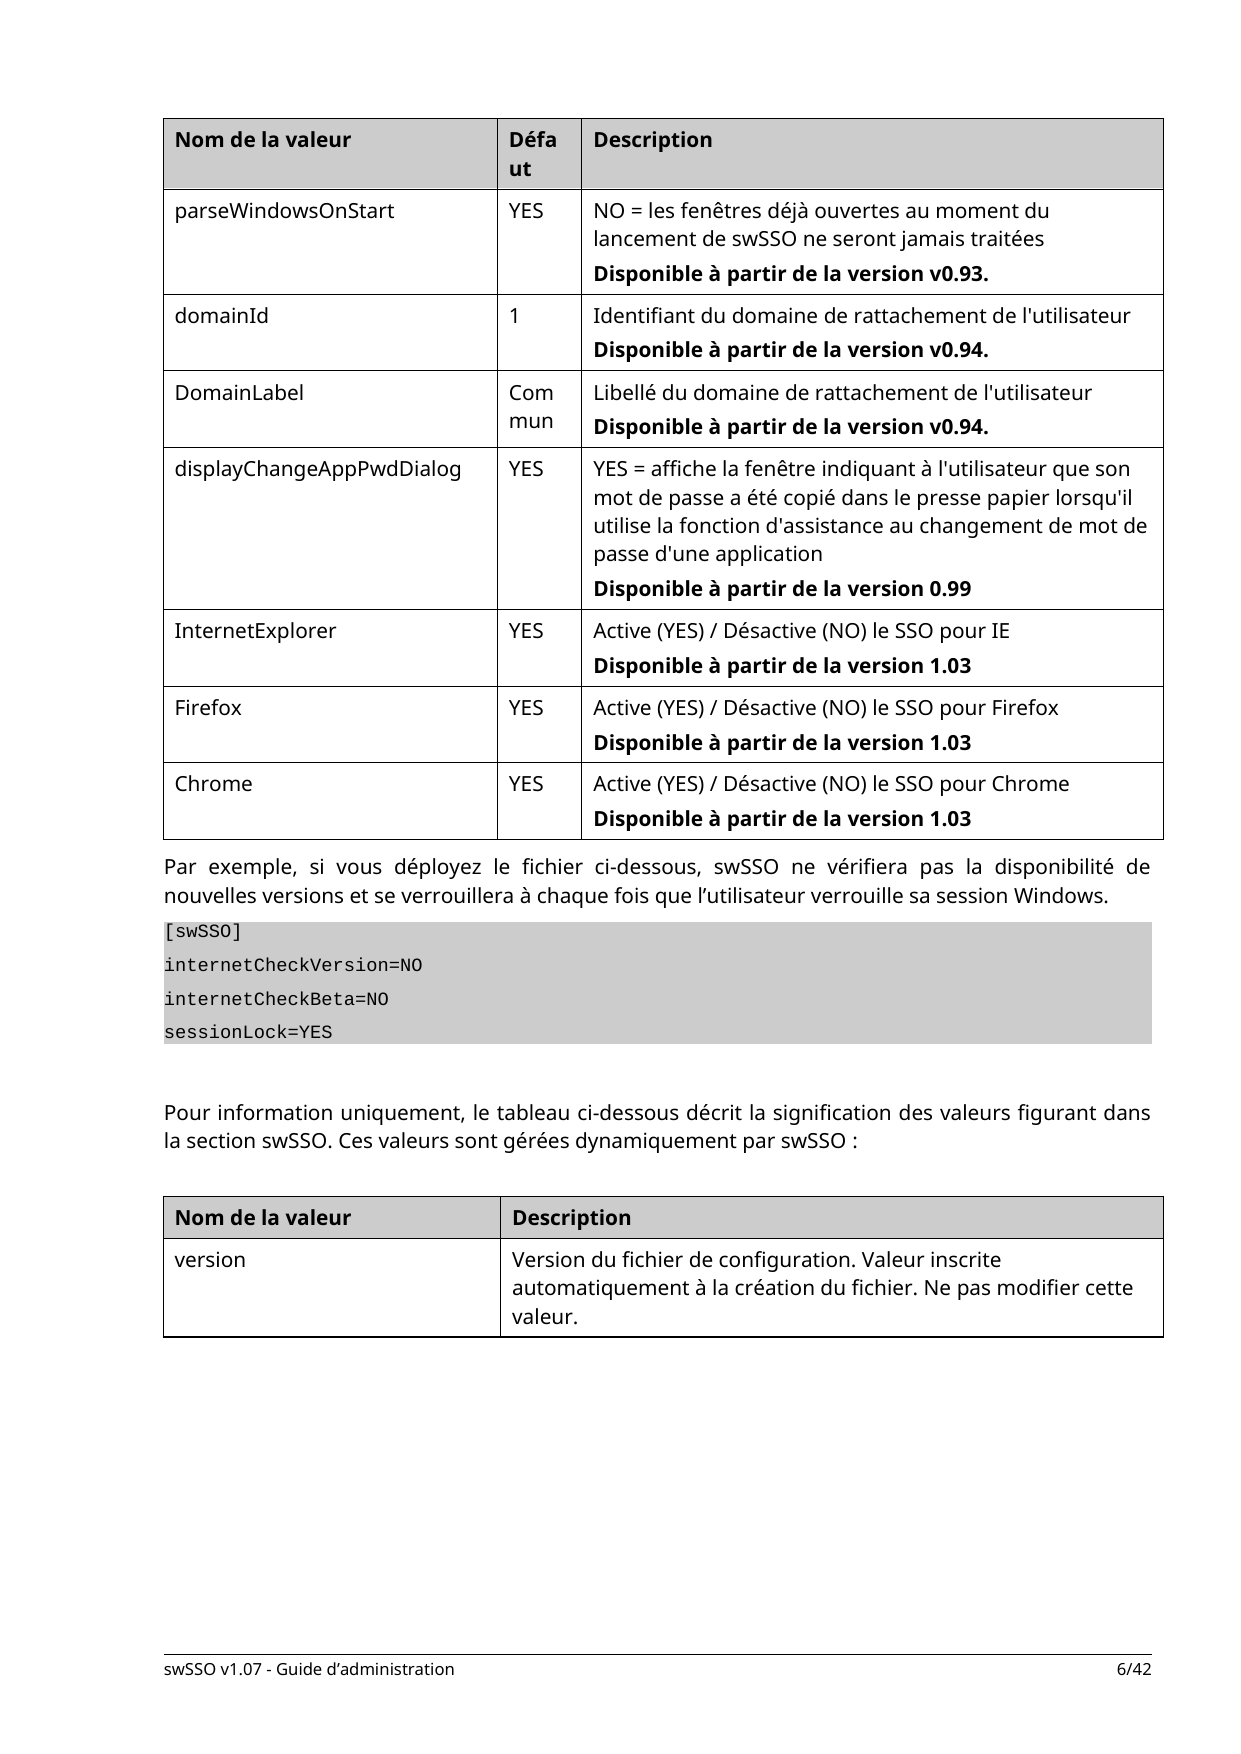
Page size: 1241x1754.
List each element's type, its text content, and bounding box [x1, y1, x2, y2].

table_header Nom de la valeur [164, 1197, 500, 1238]
table_cell parseWindowsOnStart [164, 190, 497, 294]
table_cell Identifiant du domaine de rattachement de l'utilisateur Disponible à partir de la version v0.94. [582, 295, 1163, 370]
text Pour information uniquement, le tableau ci-dessous décrit la signification des valeurs figurant dans la section swSSO. Ces valeurs sont gérées dynamiquement par swSSO : [164, 1098, 1152, 1155]
table_cell YES [498, 763, 581, 839]
table_cell domainId [164, 295, 497, 370]
text Par exemple, si vous déployez le fichier ci-dessous, swSSO ne vérifiera pas la disponibilité de nouvelles versions et se verrouillera à chaque fois que l’utilisateur verrouille sa session Windows. [164, 852, 1152, 909]
table_cell DomainLabel [164, 371, 497, 447]
table_cell 1 [498, 295, 581, 370]
table_header Description [582, 119, 1163, 188]
table_cell YES [498, 687, 581, 762]
table_cell Active (YES) / Désactive (NO) le SSO pour Firefox Disponible à partir de la version 1.03 [582, 687, 1163, 762]
table_cell YES = affiche la fenêtre indiquant à l'utilisateur que son mot de passe a été copié dans le presse papier lorsqu'il utilise la fonction d'assistance au changement de mot de passe d'une application Disponible à partir de la version 0.99 [582, 448, 1163, 609]
text internetCheckVersion=NO [164, 956, 1152, 977]
table_cell YES [498, 448, 581, 609]
table_cell Active (YES) / Désactive (NO) le SSO pour Chrome Disponible à partir de la version 1.03 [582, 763, 1163, 839]
table_cell YES [498, 190, 581, 294]
table_cell InternetExplorer [164, 610, 497, 686]
text sessionLock=YES [164, 1023, 1152, 1044]
table_cell Libellé du domaine de rattachement de l'utilisateur Disponible à partir de la version v0.94. [582, 371, 1163, 447]
table_cell displayChangeAppPwdDialog [164, 448, 497, 609]
text [swSSO] [164, 922, 1152, 943]
table_cell Commun [498, 371, 581, 447]
table_header Nom de la valeur [164, 119, 497, 188]
table_cell NO = les fenêtres déjà ouvertes au moment du lancement de swSSO ne seront jamais traitées Disponible à partir de la version v0.93. [582, 190, 1163, 294]
table_cell version [164, 1239, 500, 1336]
table_cell Chrome [164, 763, 497, 839]
table_header Défaut [498, 119, 581, 188]
table_cell Version du fichier de configuration. Valeur inscrite automatiquement à la création du fichier. Ne pas modifier cette valeur. [501, 1239, 1163, 1336]
table_cell Active (YES) / Désactive (NO) le SSO pour IE Disponible à partir de la version 1.03 [582, 610, 1163, 686]
table_cell Firefox [164, 687, 497, 762]
text internetCheckBeta=NO [164, 989, 1152, 1011]
table_header Description [501, 1197, 1163, 1238]
table_cell YES [498, 610, 581, 686]
